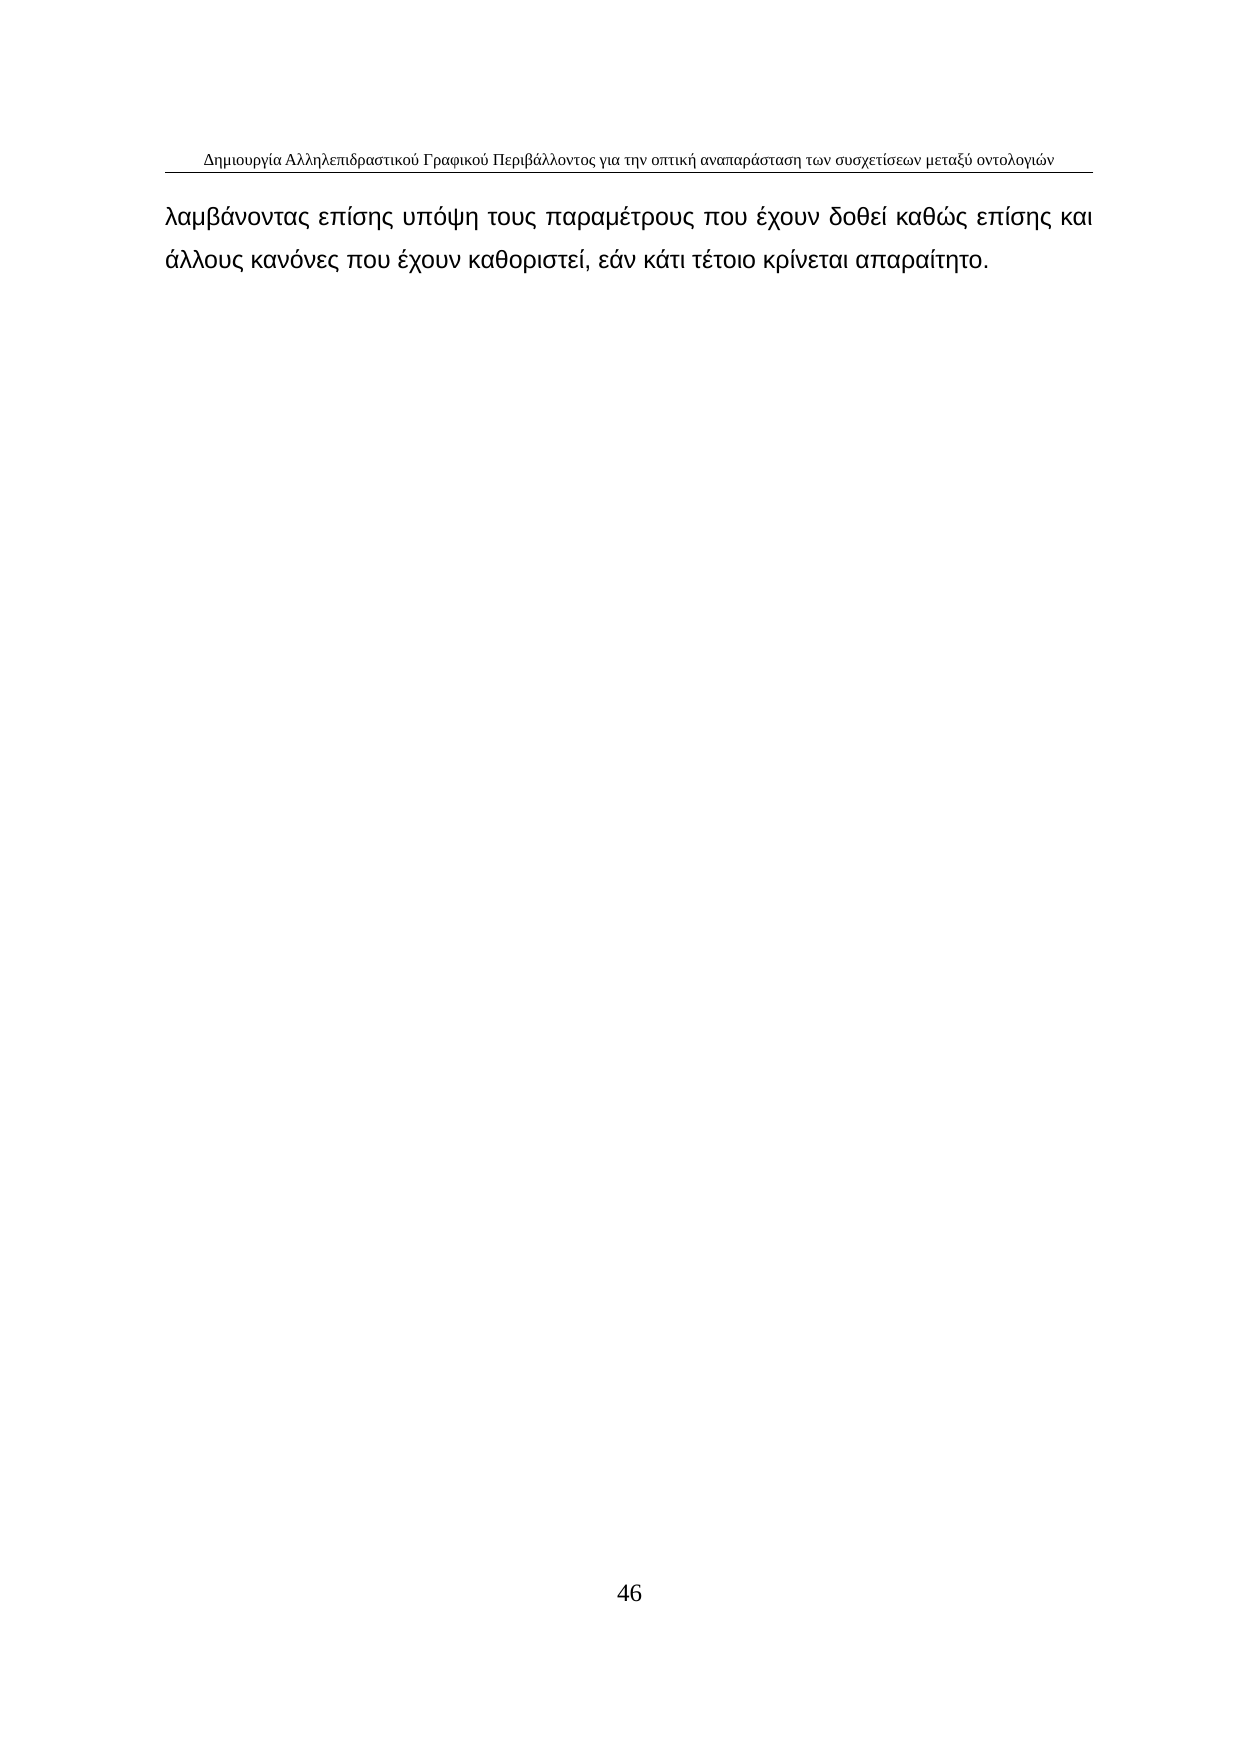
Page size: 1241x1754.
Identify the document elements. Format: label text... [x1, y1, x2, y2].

text λαμβάνοντας επίσης υπόψη τους παραμέτρους που έχουν δοθεί καθώς επίσης και άλλους κανόνες που έχουν καθοριστεί, εάν κάτι τέτοιο κρίνεται απαραίτητο. [165, 202, 1093, 274]
